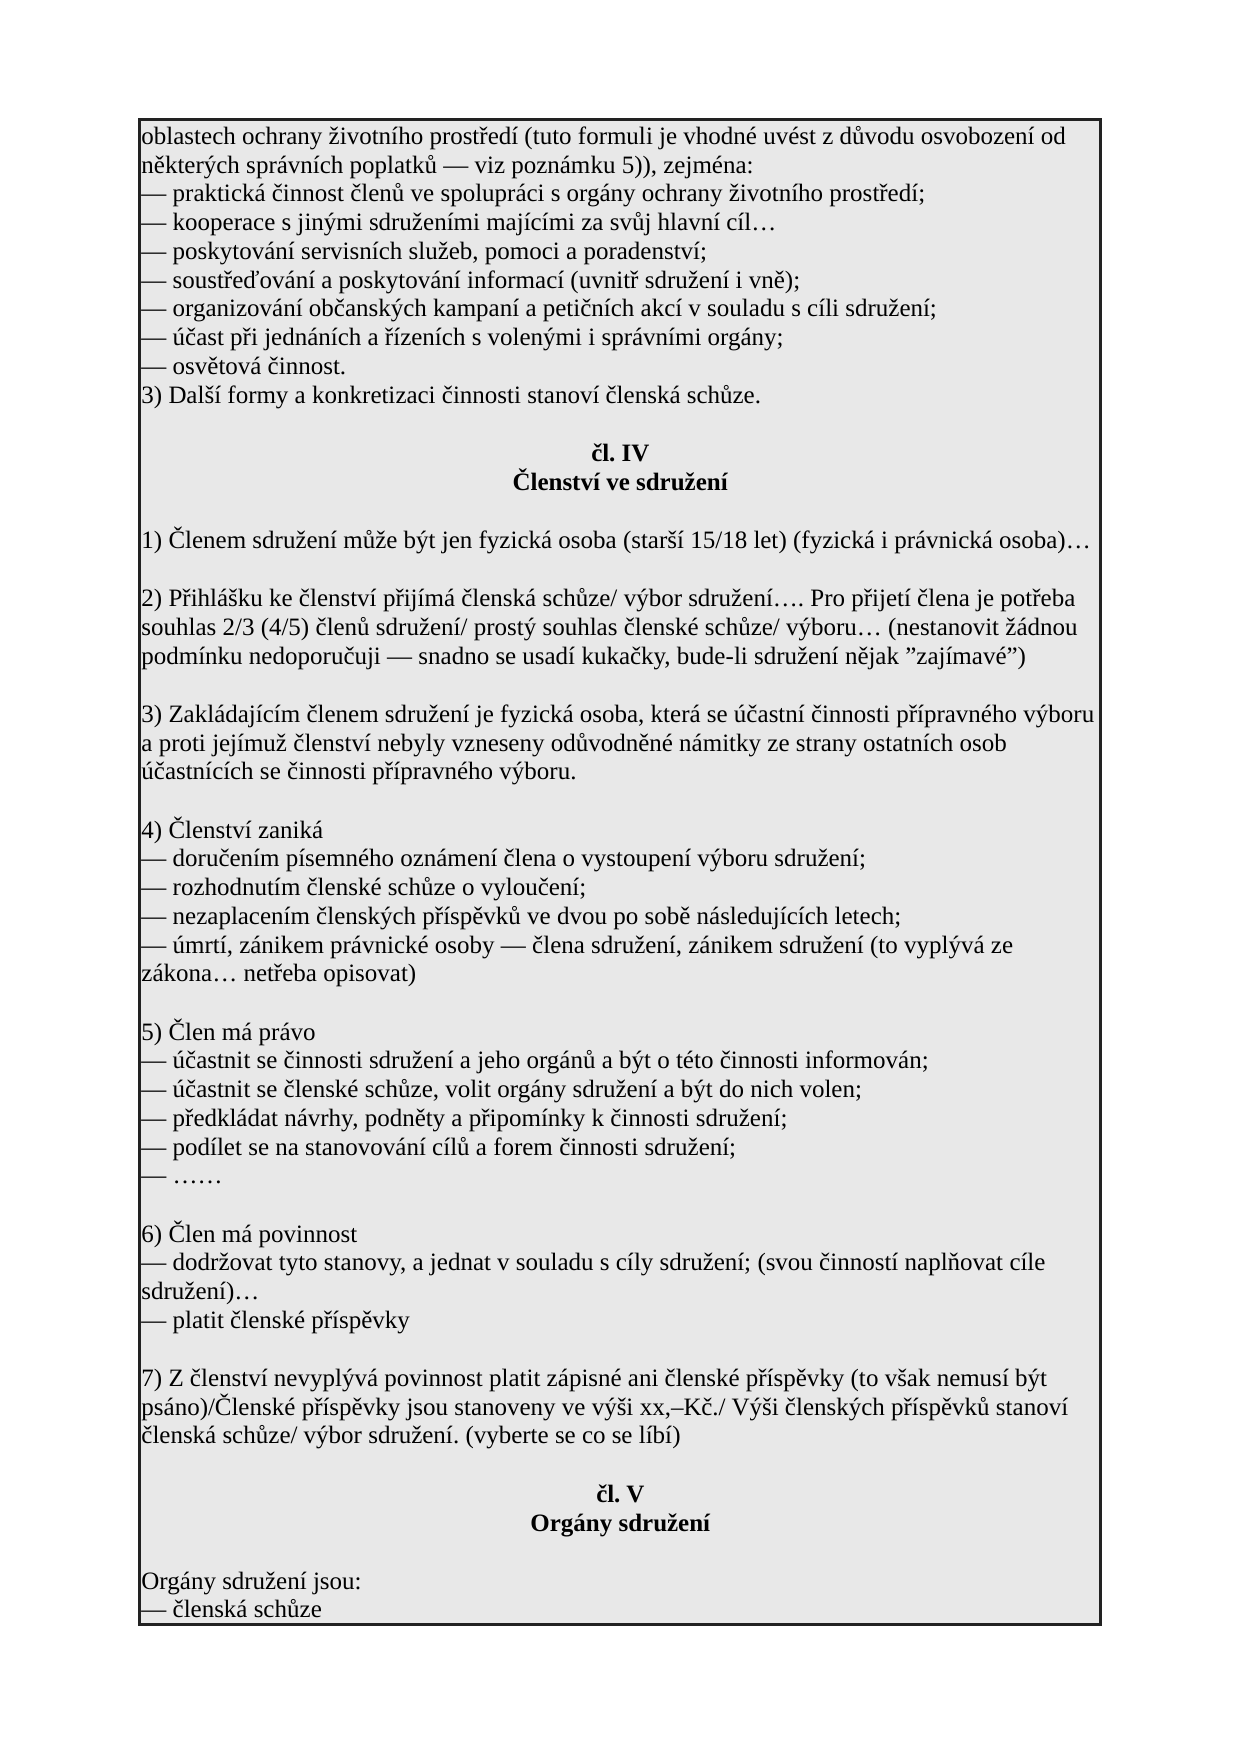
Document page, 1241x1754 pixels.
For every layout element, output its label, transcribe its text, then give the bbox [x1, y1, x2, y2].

table_cell oblastech ochrany životního prostředí (tuto formuli je vhodné uvést z důvodu osvobození od některých správních poplatků — viz poznámku 5)), zejména: — praktická činnost členů ve spolupráci s orgány ochrany životního prostředí; — kooperace s jinými sdruženími majícími za svůj hlavní cíl… — poskytování servisních služeb, pomoci a poradenství; — soustřeďování a poskytování informací (uvnitř sdružení i vně); — organizování občanských kampaní a petičních akcí v souladu s cíli sdružení; — účast při jednáních a řízeních s volenými i správními orgány; — osvětová činnost. 3) Další formy a konkretizaci činnosti stanoví členská schůze. čl. IV Členství ve sdružení 1) Členem sdružení může být jen fyzická osoba (starší 15/18 let) (fyzická i právnická osoba)… 2) Přihlášku ke členství přijímá členská schůze/ výbor sdružení…. Pro přijetí člena je potřeba souhlas 2/3 (4/5) členů sdružení/ prostý souhlas členské schůze/ výboru… (nestanovit žádnou podmínku nedoporučuji — snadno se usadí kukačky, bude-li sdružení nějak ”zajímavé”) 3) Zakládajícím členem sdružení je fyzická osoba, která se účastní činnosti přípravného výboru a proti jejímuž členství nebyly vzneseny odůvodněné námitky ze strany ostatních osob účastnících se činnosti přípravného výboru. 4) Členství zaniká — doručením písemného oznámení člena o vystoupení výboru sdružení; — rozhodnutím členské schůze o vyloučení; — nezaplacením členských příspěvků ve dvou po sobě následujících letech; — úmrtí, zánikem právnické osoby — člena sdružení, zánikem sdružení (to vyplývá ze zákona… netřeba opisovat) 5) Člen má právo — účastnit se činnosti sdružení a jeho orgánů a být o této činnosti informován; — účastnit se členské schůze, volit orgány sdružení a být do nich volen; — předkládat návrhy, podněty a připomínky k činnosti sdružení; — podílet se na stanovování cílů a forem činnosti sdružení; — …… 6) Člen má povinnost — dodržovat tyto stanovy, a jednat v souladu s cíly sdružení; (svou činností naplňovat cíle sdružení)… — platit členské příspěvky 7) Z členství nevyplývá povinnost platit zápisné ani členské příspěvky (to však nemusí být psáno)/Členské příspěvky jsou stanoveny ve výši xx,–Kč./ Výši členských příspěvků stanoví členská schůze/ výbor sdružení. (vyberte se co se líbí) čl. V Orgány sdružení Orgány sdružení jsou: — členská schůze [141, 121, 1099, 1623]
table_header [138, 118, 1102, 1626]
